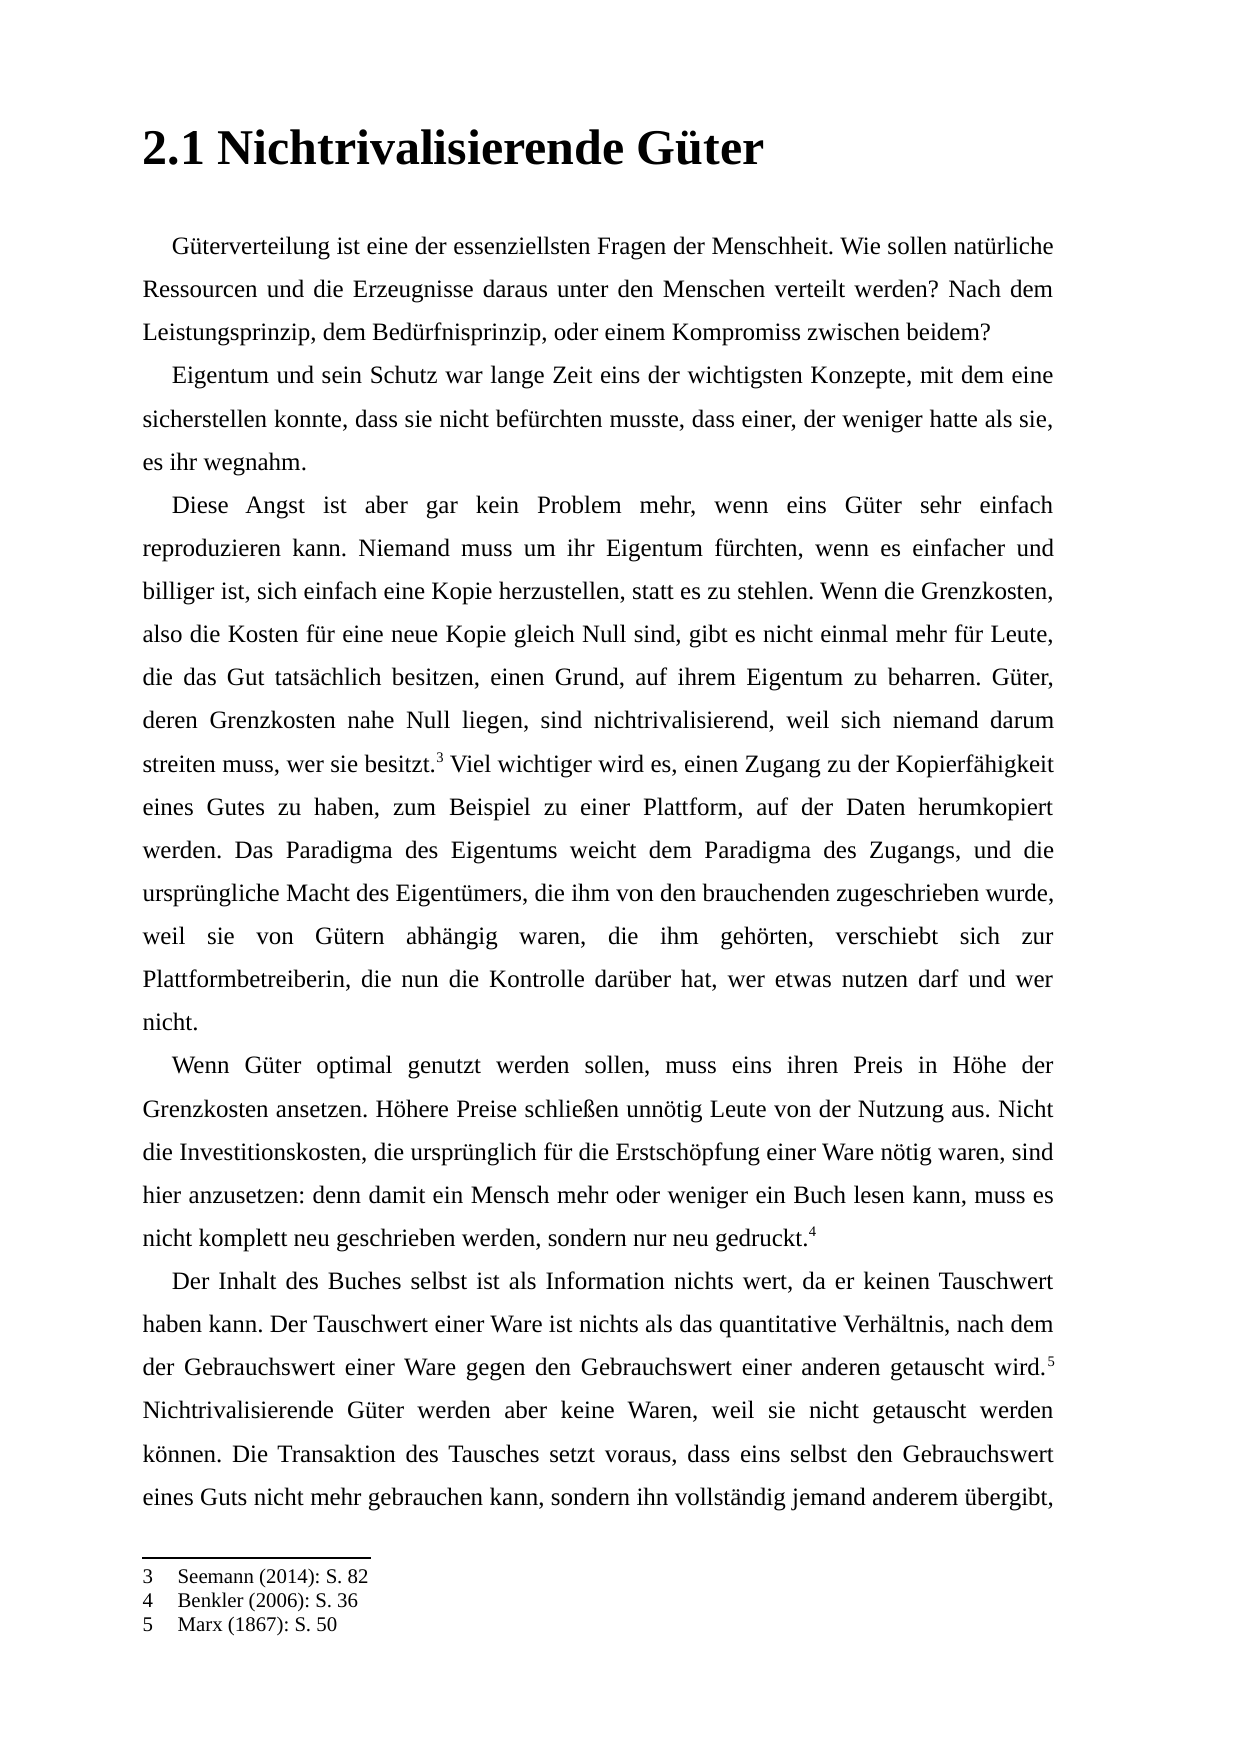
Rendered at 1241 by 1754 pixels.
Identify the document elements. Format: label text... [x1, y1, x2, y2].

text Marx (1867): S. 50 [142, 1612, 1055, 1636]
text Güterverteilung ist eine der essenziellsten Fragen der Menschheit. Wie sollen natürliche Ressourcen und die Erzeugnisse daraus unter den Menschen verteilt werden? Nach dem Leistungsprinzip, dem Bedürfnisprinzip, oder einem Kompromiss zwischen beidem? [142, 231, 1055, 346]
text Wenn Güter optimal genutzt werden sollen, muss eins ihren Preis in Höhe der Grenzkosten ansetzen. Höhere Preise schließen unnötig Leute von der Nutzung aus. Nicht die Investitionskosten, die ursprünglich für die Erstschöpfung einer Ware nötig waren, sind hier anzusetzen: denn damit ein Mensch mehr oder weniger ein Buch lesen kann, muss es nicht komplett neu geschrieben werden, sondern nur neu gedruckt. [142, 1051, 1055, 1252]
subtitle 2.1 Nichtrivalisierende Güter [142, 118, 1055, 176]
text Eigentum und sein Schutz war lange Zeit eins der wichtigsten Konzepte, mit dem eine sicherstellen konnte, dass sie nicht befürchten musste, dass einer, der weniger hatte als sie, es ihr wegnahm. [142, 361, 1055, 476]
text Seemann (2014): S. 82 [142, 1564, 1055, 1588]
text Benkler (2006): S. 36 [142, 1588, 1055, 1612]
text Der Inhalt des Buches selbst ist als Information nichts wert, da er keinen Tauschwert haben kann. Der Tauschwert einer Ware ist nichts als das quantitative Verhältnis, nach dem der Gebrauchswert einer Ware gegen den Gebrauchswert einer anderen getauscht wird. Nichtrivalisierende Güter werden aber keine Waren, weil sie nicht getauscht werden können. Die Transaktion des Tausches setzt voraus, dass eins selbst den Gebrauchswert eines Guts nicht mehr gebrauchen kann, sondern ihn vollständig jemand anderem übergibt, [142, 1266, 1055, 1511]
text Diese Angst ist aber gar kein Problem mehr, wenn eins Güter sehr einfach reproduzieren kann. Niemand muss um ihr Eigentum fürchten, wenn es einfacher und billiger ist, sich einfach eine Kopie herzustellen, statt es zu stehlen. Wenn die Grenzkosten, also die Kosten für eine neue Kopie gleich Null sind, gibt es nicht einmal mehr für Leute, die das Gut tatsächlich besitzen, einen Grund, auf ihrem Eigentum zu beharren. Güter, deren Grenzkosten nahe Null liegen, sind nichtrivalisierend, weil sich niemand darum streiten muss, wer sie besitzt. Viel wichtiger wird es, einen Zugang zu der Kopierfähigkeit eines Gutes zu haben, zum Beispiel zu einer Plattform, auf der Daten herumkopiert werden. Das Paradigma des Eigentums weicht dem Paradigma des Zugangs, und die ursprüngliche Macht des Eigentümers, die ihm von den brauchenden zugeschrieben wurde, weil sie von Gütern abhängig waren, die ihm gehörten, verschiebt sich zur Plattformbetreiberin, die nun die Kontrolle darüber hat, wer etwas nutzen darf und wer nicht. [142, 490, 1055, 1036]
